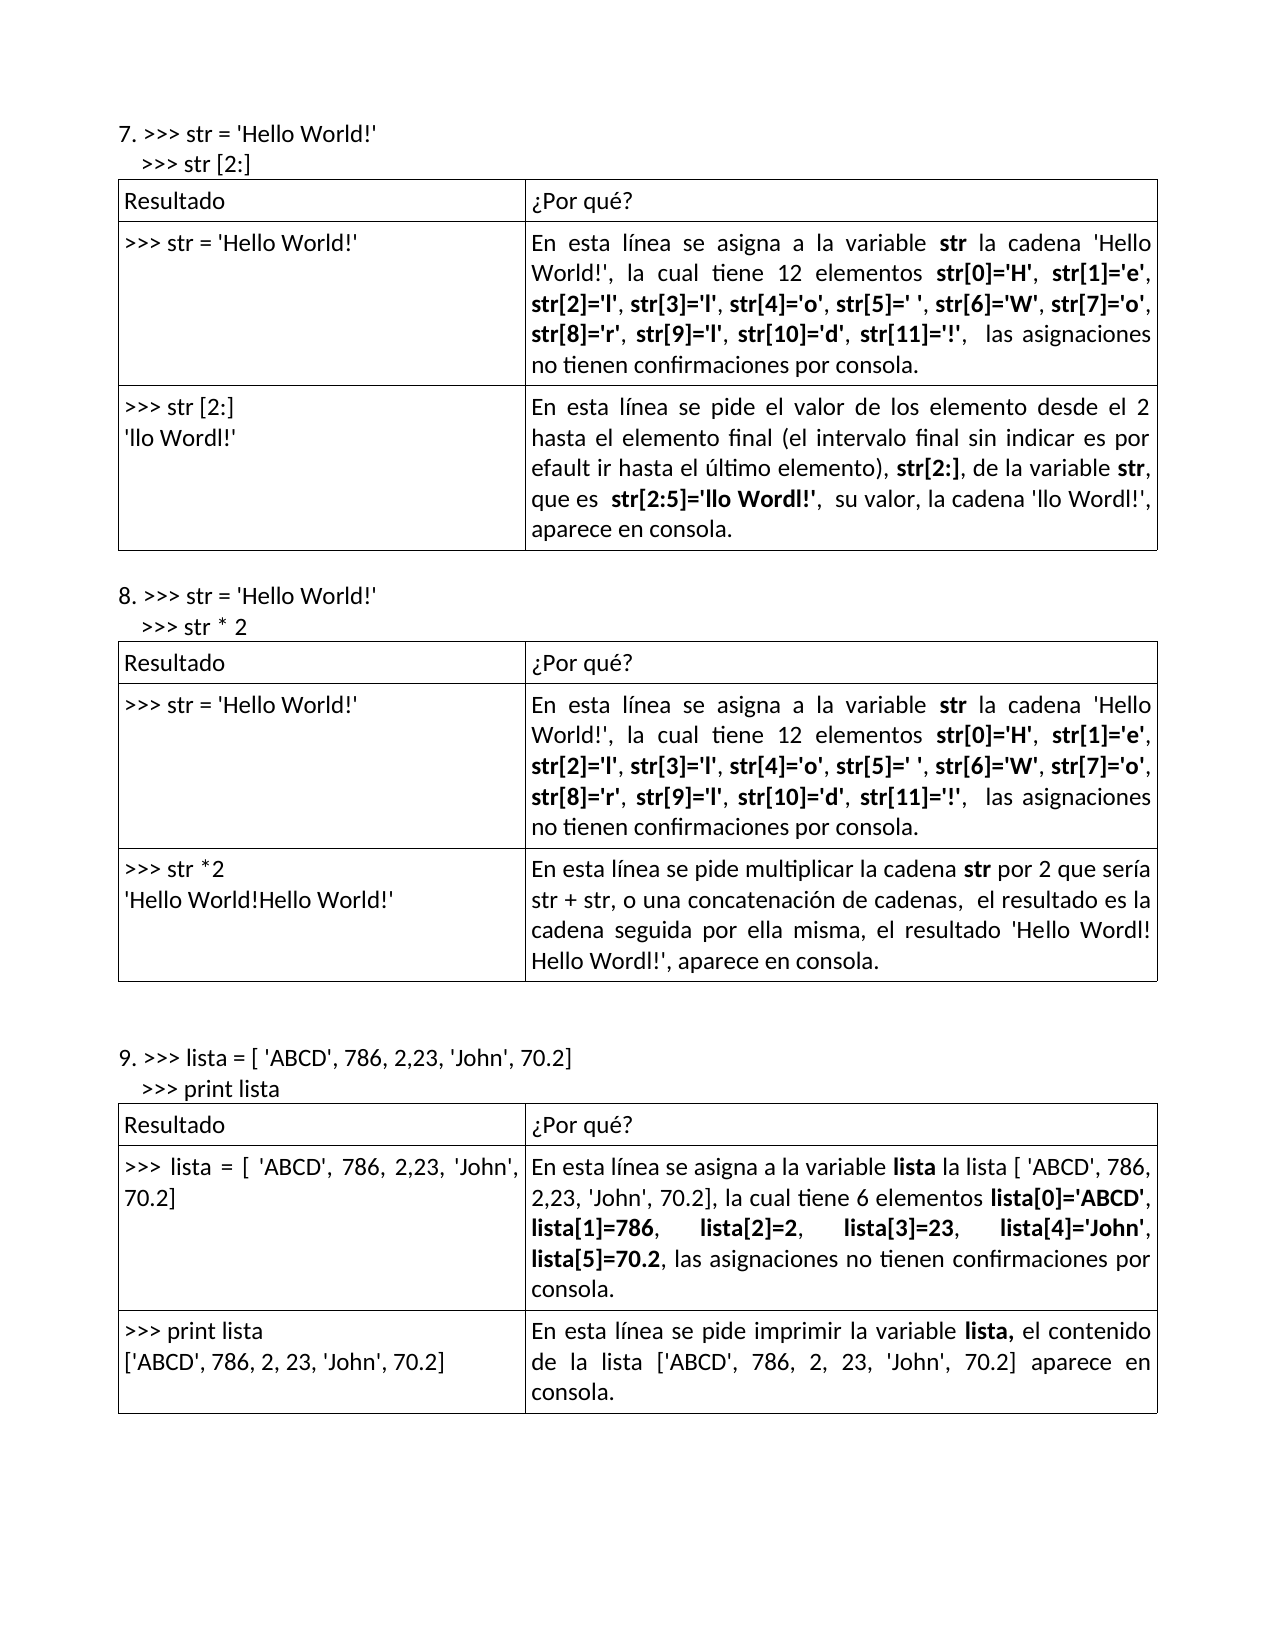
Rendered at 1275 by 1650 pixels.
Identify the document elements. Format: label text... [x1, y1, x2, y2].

text 7. >>> str = 'Hello World!' [118, 118, 1157, 149]
text 8. >>> str = 'Hello World!' [118, 580, 1157, 611]
table_cell En esta línea se pide multiplicar la cadena str por 2 que sería str + str, o una concatenación de cadenas, el resultado es la cadena seguida por ella misma, el resultado 'Hello Wordl!Hello Wordl!', aparece en consola. [526, 849, 1157, 981]
table_header Resultado [119, 1104, 525, 1145]
text >>> str * 2 [118, 611, 1157, 641]
table_cell >>> print lista ['ABCD', 786, 2, 23, 'John', 70.2] [119, 1311, 525, 1413]
table_cell En esta línea se asigna a la variable str la cadena 'Hello World!', la cual tiene 12 elementos str[0]='H', str[1]='e', str[2]='l', str[3]='l', str[4]='o', str[5]=' ', str[6]='W', str[7]='o', str[8]='r', str[9]='l', str[10]='d', str[11]='!', las asignaciones no tienen confirmaciones por consola. [526, 684, 1157, 847]
table_header ¿Por qué? [526, 1104, 1157, 1145]
table_cell >>> lista = [ 'ABCD', 786, 2,23, 'John', 70.2] [119, 1146, 525, 1309]
table_cell >>> str = 'Hello World!' [119, 222, 525, 385]
text >>> print lista [118, 1073, 1157, 1103]
text 9. >>> lista = [ 'ABCD', 786, 2,23, 'John', 70.2] [118, 1042, 1157, 1073]
table_cell >>> str = 'Hello World!' [119, 684, 525, 847]
table_cell En esta línea se asigna a la variable lista la lista [ 'ABCD', 786, 2,23, 'John', 70.2], la cual tiene 6 elementos lista[0]='ABCD', lista[1]=786, lista[2]=2, lista[3]=23, lista[4]='John', lista[5]=70.2, las asignaciones no tienen confirmaciones por consola. [526, 1146, 1157, 1309]
table_cell En esta línea se asigna a la variable str la cadena 'Hello World!', la cual tiene 12 elementos str[0]='H', str[1]='e', str[2]='l', str[3]='l', str[4]='o', str[5]=' ', str[6]='W', str[7]='o', str[8]='r', str[9]='l', str[10]='d', str[11]='!', las asignaciones no tienen confirmaciones por consola. [526, 222, 1157, 385]
table_cell >>> str [2:] 'llo Wordl!' [119, 386, 525, 549]
table_cell >>> str *2 'Hello World!Hello World!' [119, 849, 525, 981]
table_cell En esta línea se pide el valor de los elemento desde el 2 hasta el elemento final (el intervalo final sin indicar es por efault ir hasta el último elemento), str[2:], de la variable str, que es str[2:5]='llo Wordl!', su valor, la cadena 'llo Wordl!', aparece en consola. [526, 386, 1157, 549]
table_cell En esta línea se pide imprimir la variable lista, el contenido de la lista ['ABCD', 786, 2, 23, 'John', 70.2] aparece en consola. [526, 1311, 1157, 1413]
table_header ¿Por qué? [526, 642, 1157, 683]
table_header ¿Por qué? [526, 180, 1157, 221]
table_header Resultado [119, 180, 525, 221]
text >>> str [2:] [118, 149, 1157, 179]
table_header Resultado [119, 642, 525, 683]
